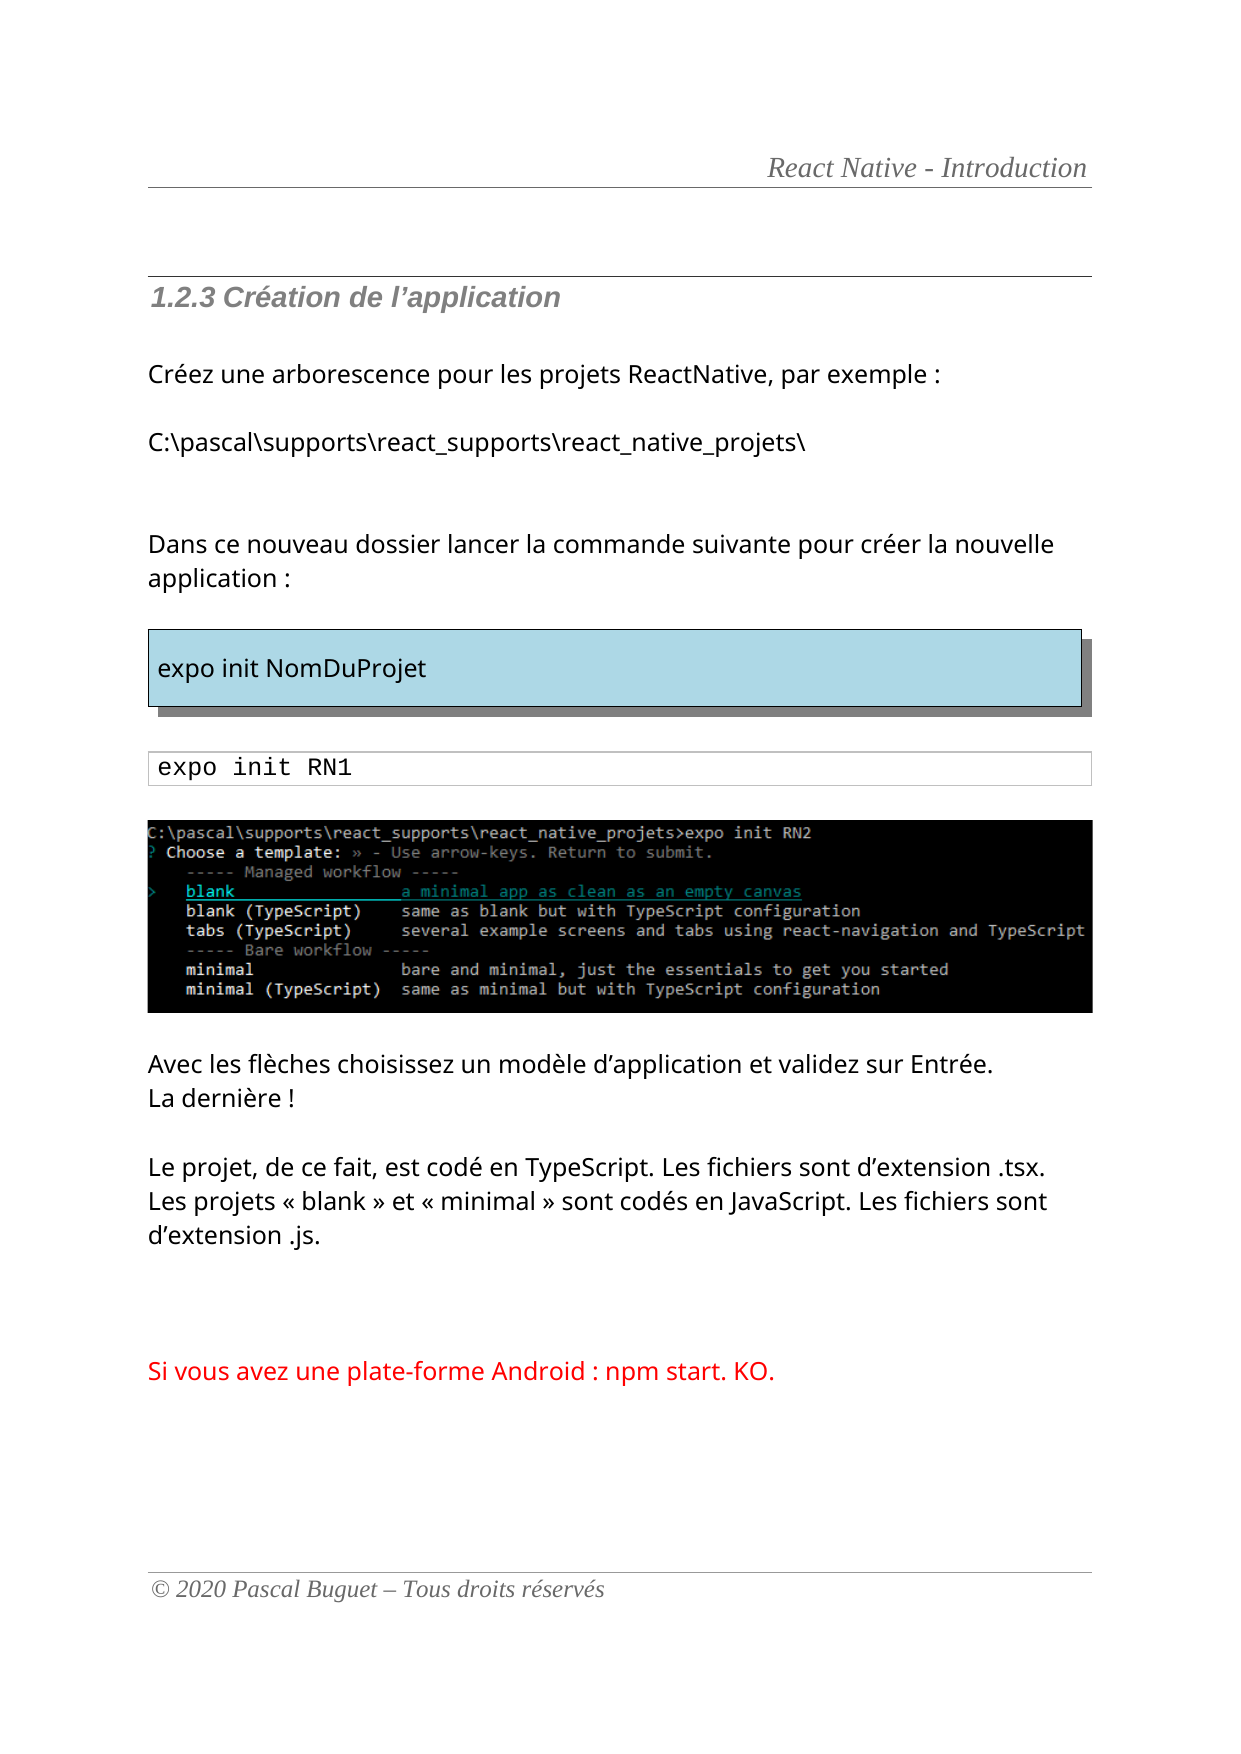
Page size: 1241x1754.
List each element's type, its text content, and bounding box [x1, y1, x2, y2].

text La dernière ! [148, 1081, 1092, 1115]
text expo init NomDuProjet [149, 630, 1081, 706]
text Les projets « blank » et « minimal » sont codés en JavaScript. Les fichiers sont d’extension .js. [148, 1183, 1092, 1251]
subtitle Création de l’application [148, 277, 1092, 316]
text C:\pascal\supports\react_supports\react_native_projets\ [148, 424, 1092, 459]
text expo init RN1 [149, 753, 1091, 785]
text Dans ce nouveau dossier lancer la commande suivante pour créer la nouvelle application : [148, 527, 1092, 595]
text Si vous avez une plate-forme Android : npm start. KO. [148, 1353, 1092, 1388]
text Le projet, de ce fait, est codé en TypeScript. Les fichiers sont d’extension .tsx. [148, 1149, 1092, 1183]
text Avec les flèches choisissez un modèle d’application et validez sur Entrée. [148, 1047, 1092, 1081]
text Créez une arborescence pour les projets ReactNative, par exemple : [148, 356, 1092, 391]
picture [147, 820, 1093, 1013]
